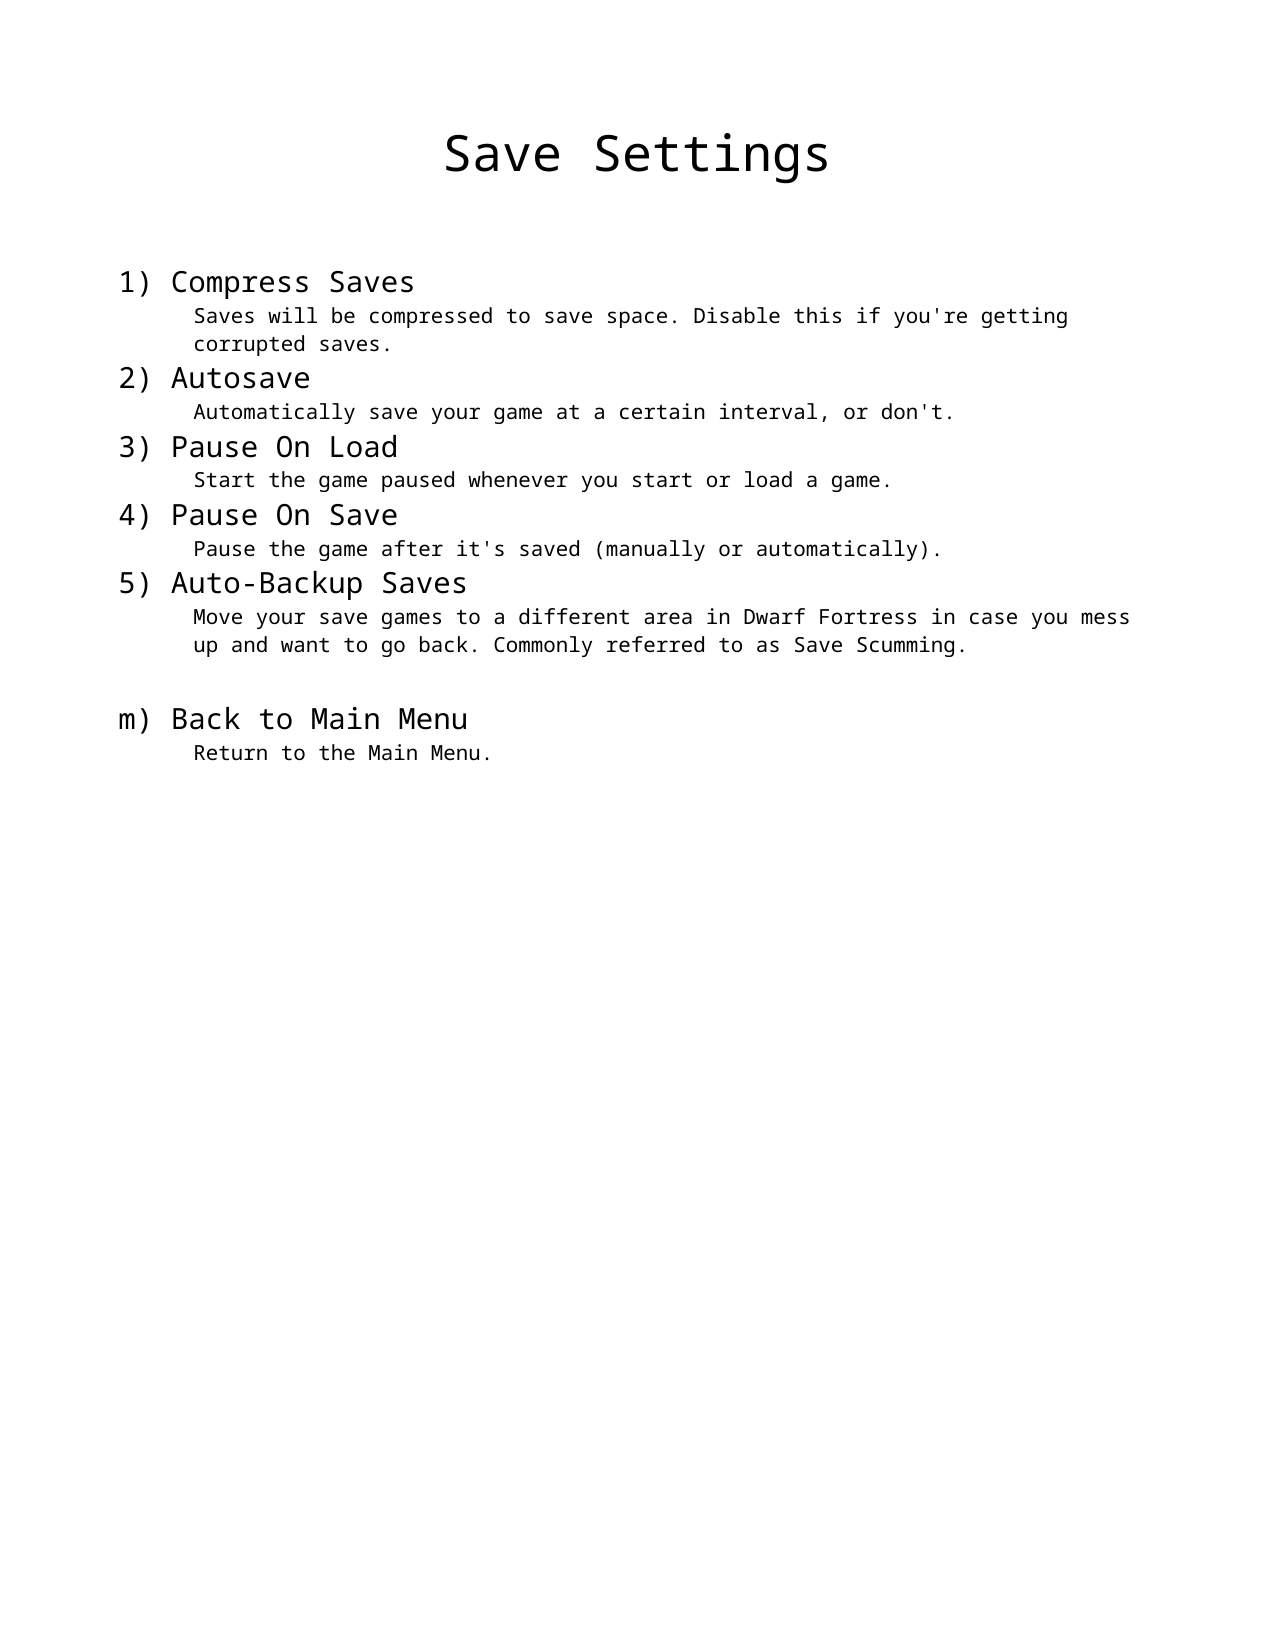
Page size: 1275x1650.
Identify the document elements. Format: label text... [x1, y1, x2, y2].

text Start the game paused whenever you start or load a game. [193, 466, 1157, 494]
text Automatically save your game at a certain interval, or don't. [193, 397, 1157, 426]
text 1) Compress Saves [118, 261, 1157, 301]
text 5) Auto-Backup Saves [118, 562, 1157, 602]
text 4) Pause On Save [118, 494, 1157, 534]
text 3) Pause On Load [118, 426, 1157, 466]
text 2) Autosave [118, 358, 1157, 397]
subtitle Save Settings [118, 118, 1157, 186]
text m) Back to Main Menu [118, 698, 1157, 738]
text Pause the game after it's saved (manually or automatically). [193, 534, 1157, 562]
text Return to the Main Menu. [193, 738, 1157, 767]
text Saves will be compressed to save space. Disable this if you're getting corrupted saves. [193, 301, 1157, 358]
text Move your save games to a different area in Dwarf Fortress in case you mess up and want to go back. Commonly referred to as Save Scumming. [193, 602, 1157, 659]
